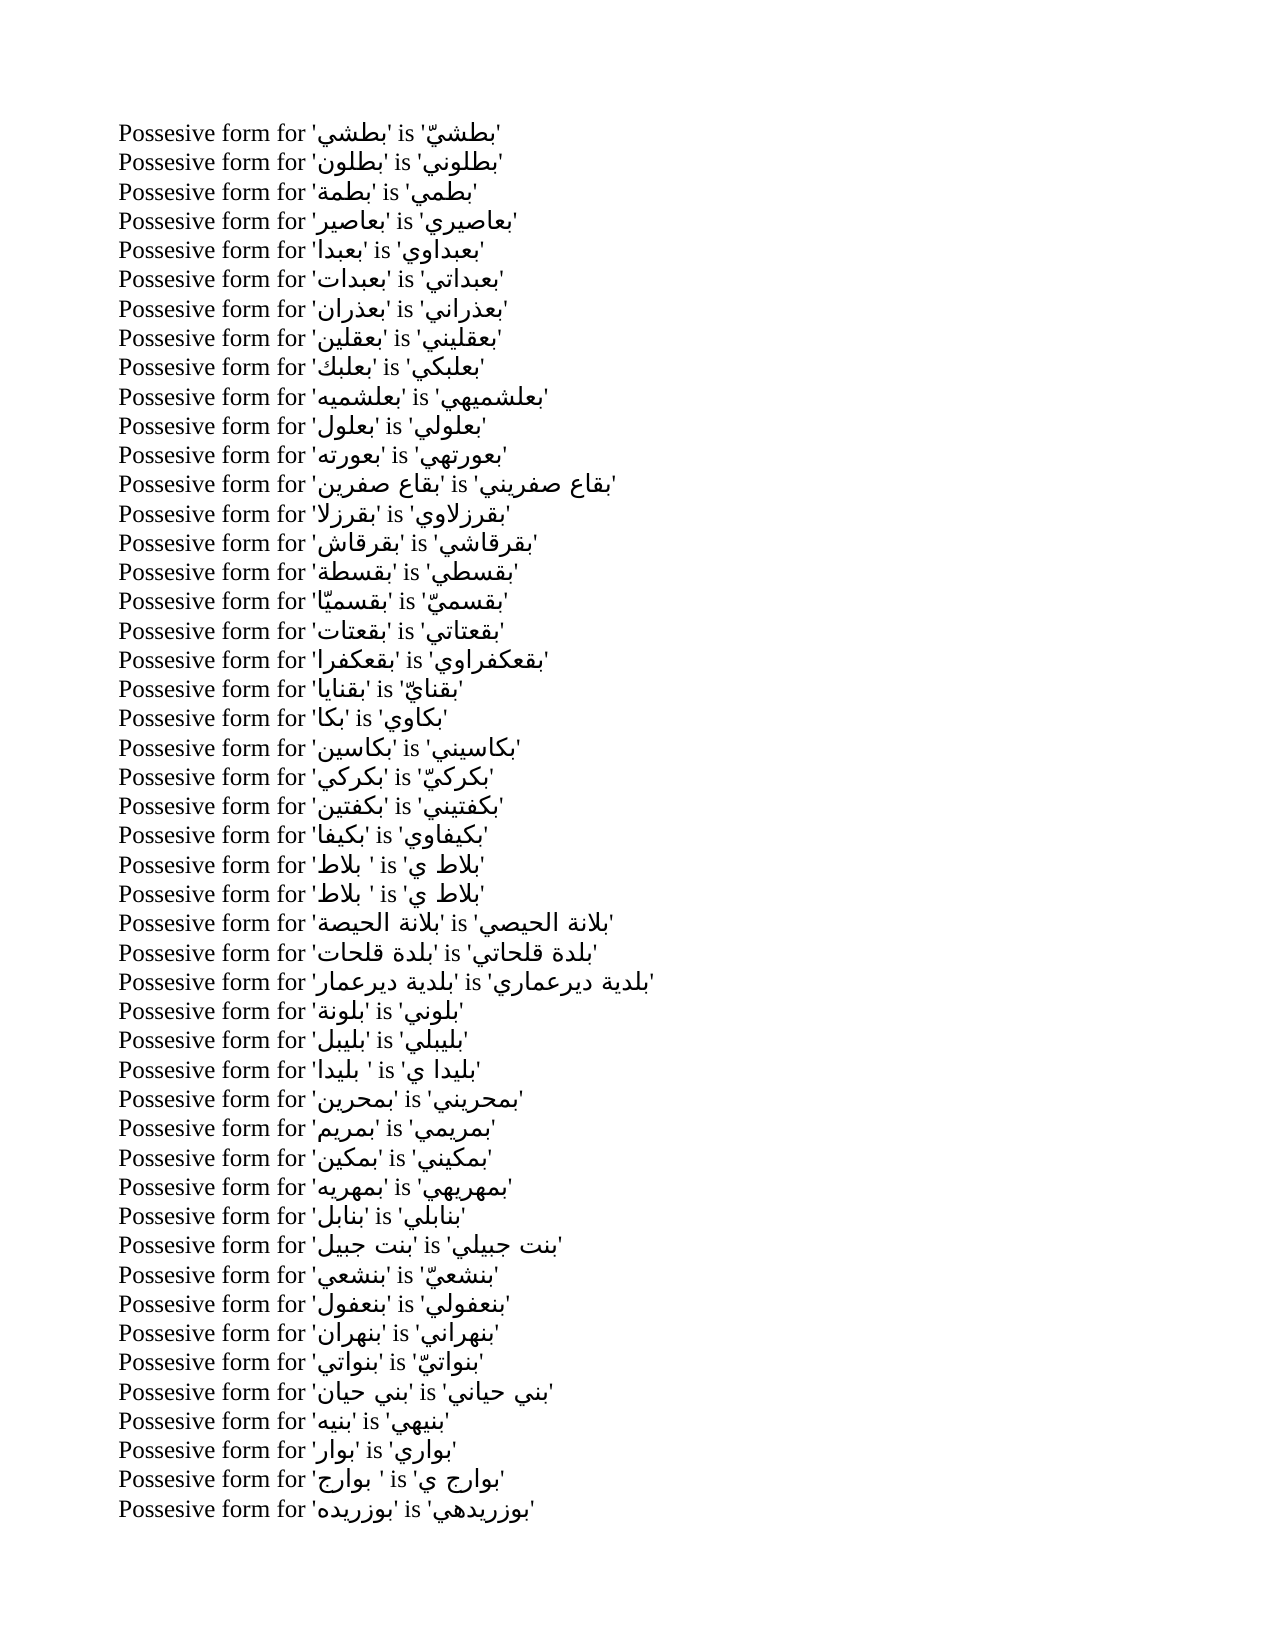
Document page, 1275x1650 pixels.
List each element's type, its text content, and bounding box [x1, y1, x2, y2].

text Possesive form for 'بلاط ' is 'بلاط ي' [118, 879, 1157, 908]
text Possesive form for 'بلدية ديرعمار' is 'بلدية ديرعماري' [118, 967, 1157, 996]
text Possesive form for 'بلانة الحيصة' is 'بلانة الحيصي' [118, 908, 1157, 938]
text Possesive form for 'بكاسين' is 'بكاسيني' [118, 733, 1157, 762]
text Possesive form for 'بقعتات' is 'بقعتاتي' [118, 616, 1157, 645]
text Possesive form for 'بلدة قلحات' is 'بلدة قلحاتي' [118, 938, 1157, 967]
text Possesive form for 'بقعكفرا' is 'بقعكفراوي' [118, 645, 1157, 674]
text Possesive form for 'بعاصير' is 'بعاصيري' [118, 206, 1157, 235]
text Possesive form for 'بليبل' is 'بليبلي' [118, 1026, 1157, 1055]
text Possesive form for 'بقنايا' is 'بقنايّ' [118, 674, 1157, 703]
text Possesive form for 'بمهريه' is 'بمهريهي' [118, 1172, 1157, 1201]
text Possesive form for 'بعذران' is 'بعذراني' [118, 294, 1157, 323]
text Possesive form for 'بمكين' is 'بمكيني' [118, 1143, 1157, 1172]
text Possesive form for 'بمريم' is 'بمريمي' [118, 1113, 1157, 1143]
text Possesive form for 'بكيفا' is 'بكيفاوي' [118, 821, 1157, 850]
text Possesive form for 'بقسطة' is 'بقسطي' [118, 557, 1157, 586]
text Possesive form for 'بليدا ' is 'بليدا ي' [118, 1055, 1157, 1084]
text Possesive form for 'بعبدا' is 'بعبداوي' [118, 235, 1157, 264]
text Possesive form for 'بنهران' is 'بنهراني' [118, 1318, 1157, 1347]
text Possesive form for 'بوار' is 'بواري' [118, 1435, 1157, 1464]
text Possesive form for 'بلاط ' is 'بلاط ي' [118, 850, 1157, 879]
text Possesive form for 'بعقلين' is 'بعقليني' [118, 323, 1157, 352]
text Possesive form for 'بكركي' is 'بكركيّ' [118, 762, 1157, 791]
text Possesive form for 'بطلون' is 'بطلوني' [118, 147, 1157, 177]
text Possesive form for 'بعورته' is 'بعورتهي' [118, 440, 1157, 469]
text Possesive form for 'بمحرين' is 'بمحريني' [118, 1084, 1157, 1113]
text Possesive form for 'بقرقاش' is 'بقرقاشي' [118, 528, 1157, 557]
text Possesive form for 'بكفتين' is 'بكفتيني' [118, 791, 1157, 821]
text Possesive form for 'بنعفول' is 'بنعفولي' [118, 1289, 1157, 1318]
text Possesive form for 'بكا' is 'بكاوي' [118, 703, 1157, 733]
text Possesive form for 'بقسميّا' is 'بقسميّ' [118, 586, 1157, 616]
text Possesive form for 'بوارج ' is 'بوارج ي' [118, 1464, 1157, 1494]
text Possesive form for 'بنت جبيل' is 'بنت جبيلي' [118, 1230, 1157, 1260]
text Possesive form for 'بنواتي' is 'بنواتيّ' [118, 1347, 1157, 1377]
text Possesive form for 'بقاع صفرين' is 'بقاع صفريني' [118, 469, 1157, 499]
text Possesive form for 'بني حيان' is 'بني حياني' [118, 1377, 1157, 1406]
text Possesive form for 'بنيه' is 'بنيهي' [118, 1406, 1157, 1435]
text Possesive form for 'بعلبك' is 'بعلبكي' [118, 352, 1157, 382]
text Possesive form for 'بنابل' is 'بنابلي' [118, 1201, 1157, 1230]
text Possesive form for 'بلونة' is 'بلوني' [118, 996, 1157, 1026]
text Possesive form for 'بعبدات' is 'بعبداتي' [118, 264, 1157, 294]
text Possesive form for 'بنشعي' is 'بنشعيّ' [118, 1260, 1157, 1289]
text Possesive form for 'بطمة' is 'بطمي' [118, 177, 1157, 206]
text Possesive form for 'بعلشميه' is 'بعلشميهي' [118, 382, 1157, 411]
text Possesive form for 'بطشي' is 'بطشيّ' [118, 118, 1157, 147]
text Possesive form for 'بعلول' is 'بعلولي' [118, 411, 1157, 440]
text Possesive form for 'بقرزلا' is 'بقرزلاوي' [118, 499, 1157, 528]
text Possesive form for 'بوزريده' is 'بوزريدهي' [118, 1494, 1157, 1523]
